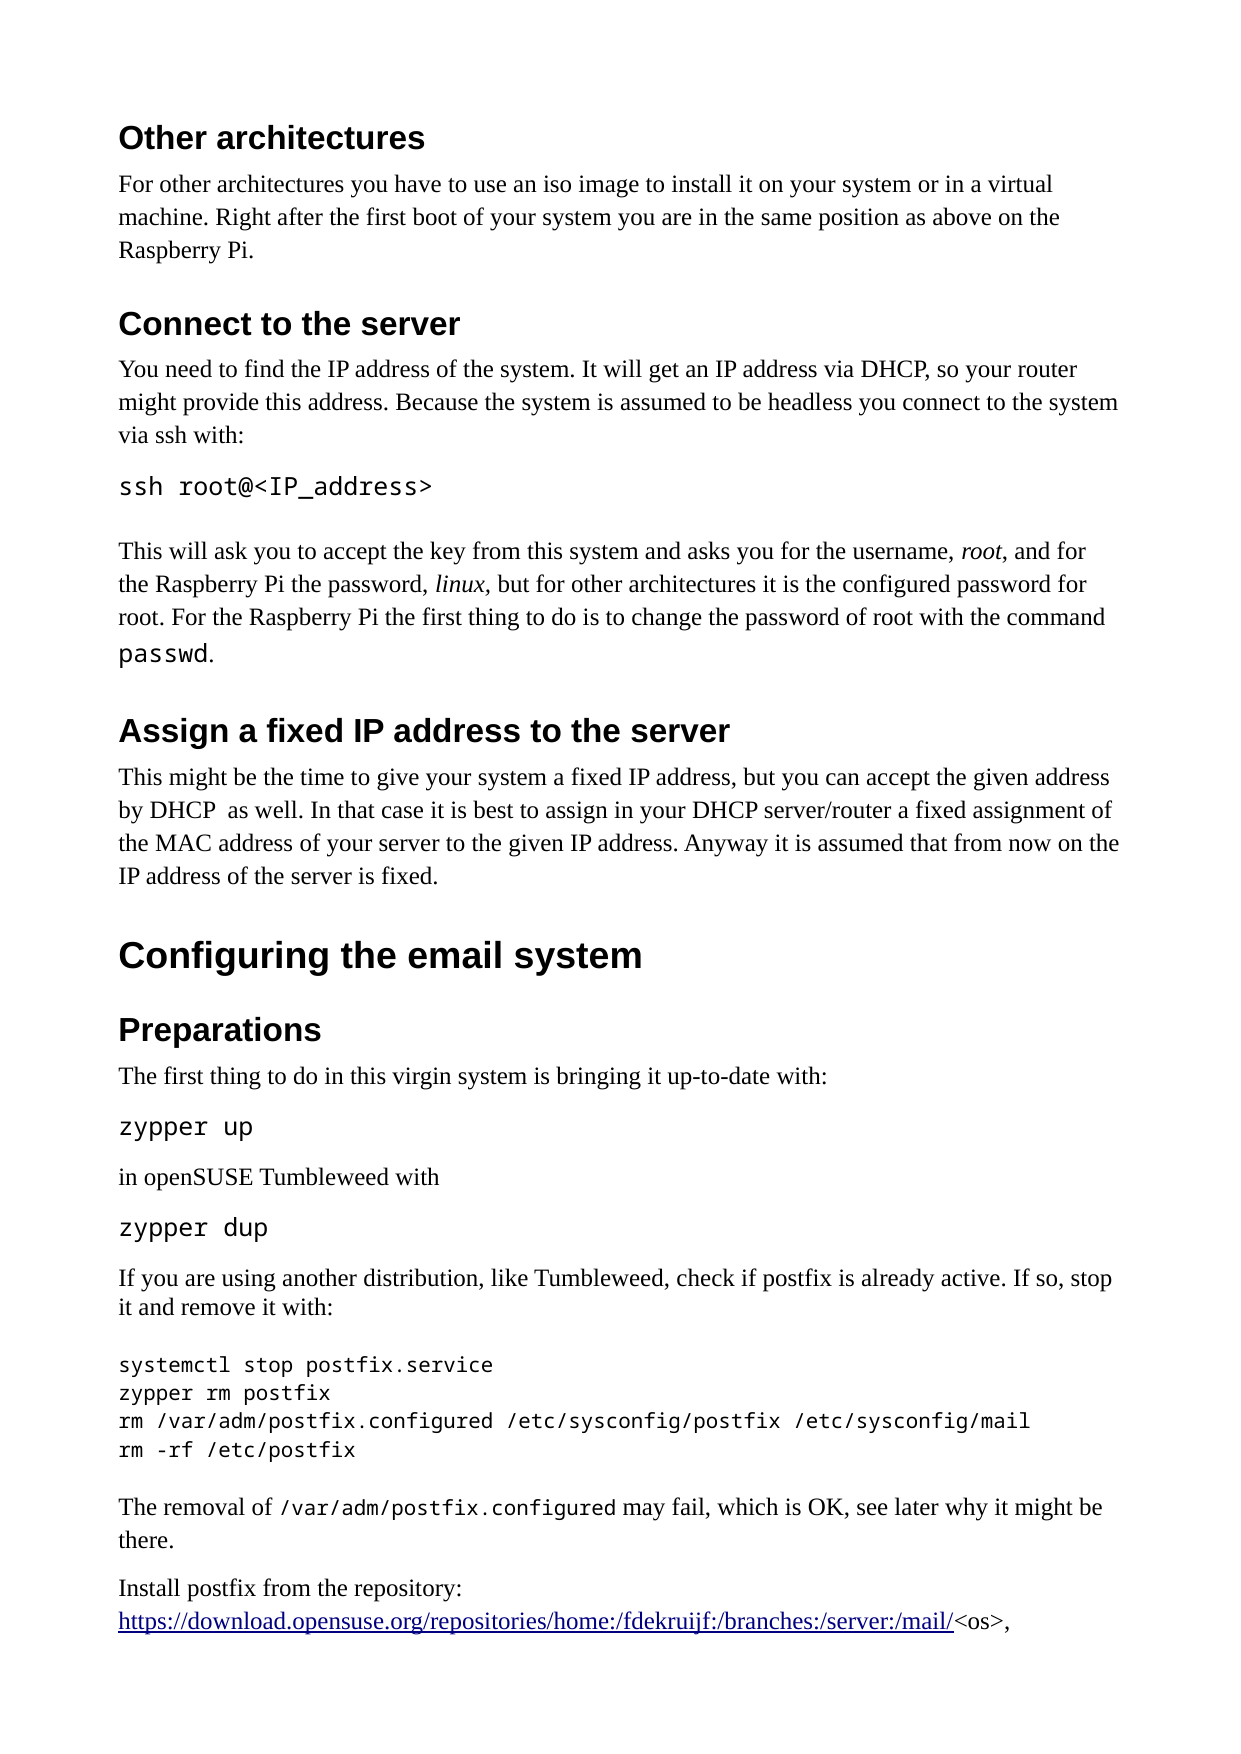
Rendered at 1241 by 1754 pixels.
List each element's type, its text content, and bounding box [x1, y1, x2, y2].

text The first thing to do in this virgin system is bringing it up-to-date with: [118, 1061, 1122, 1089]
text ssh root@<IP_address> [118, 468, 1122, 502]
text rm /var/adm/postfix.configured /etc/sysconfig/postfix /etc/sysconfig/mail [118, 1407, 1122, 1435]
text You need to find the IP address of the system. It will get an IP address via DHCP, so your router might provide this address. Because the system is assumed to be headless you connect to the system via ssh with: [118, 354, 1122, 449]
subtitle Other architectures [118, 118, 1122, 157]
subtitle Configuring the email system [118, 933, 1122, 976]
text If you are using another distribution, like Tumbleweed, check if postfix is already active. If so, stop it and remove it with: [118, 1263, 1122, 1321]
text in openSUSE Tumbleweed with [118, 1162, 1122, 1191]
subtitle Preparations [118, 1010, 1122, 1048]
text For other architectures you have to use an iso image to install it on your system or in a virtual machine. Right after the first boot of your system you are in the same position as above on the Raspberry Pi. [118, 169, 1122, 264]
text This might be the time to give your system a fixed IP address, but you can accept the given address by DHCP as well. In that case it is best to assign in your DHCP server/router a fixed assignment of the MAC address of your server to the given IP address. Anyway it is assumed that from now on the IP address of the server is fixed. [118, 762, 1122, 889]
text Install postfix from the repository: https://download.opensuse.org/repositories/home:/fdekruijf:/branches:/server:/mail/<os>, [118, 1573, 1122, 1635]
subtitle Connect to the server [118, 303, 1122, 342]
text zypper up [118, 1108, 1122, 1142]
subtitle Assign a fixed IP address to the server [118, 711, 1122, 749]
text systemctl stop postfix.service [118, 1350, 1122, 1378]
text rm -rf /etc/postfix [118, 1435, 1122, 1463]
text The removal of /var/adm/postfix.configured may fail, which is OK, see later why it might be there. [118, 1492, 1122, 1554]
text zypper dup [118, 1210, 1122, 1244]
text This will ask you to accept the key from this system and asks you for the username, root, and for the Raspberry Pi the password, linux, but for other architectures it is the configured password for root. For the Raspberry Pi the first thing to do is to change the password of root with the command passwd. [118, 536, 1122, 670]
text zypper rm postfix [118, 1378, 1122, 1407]
